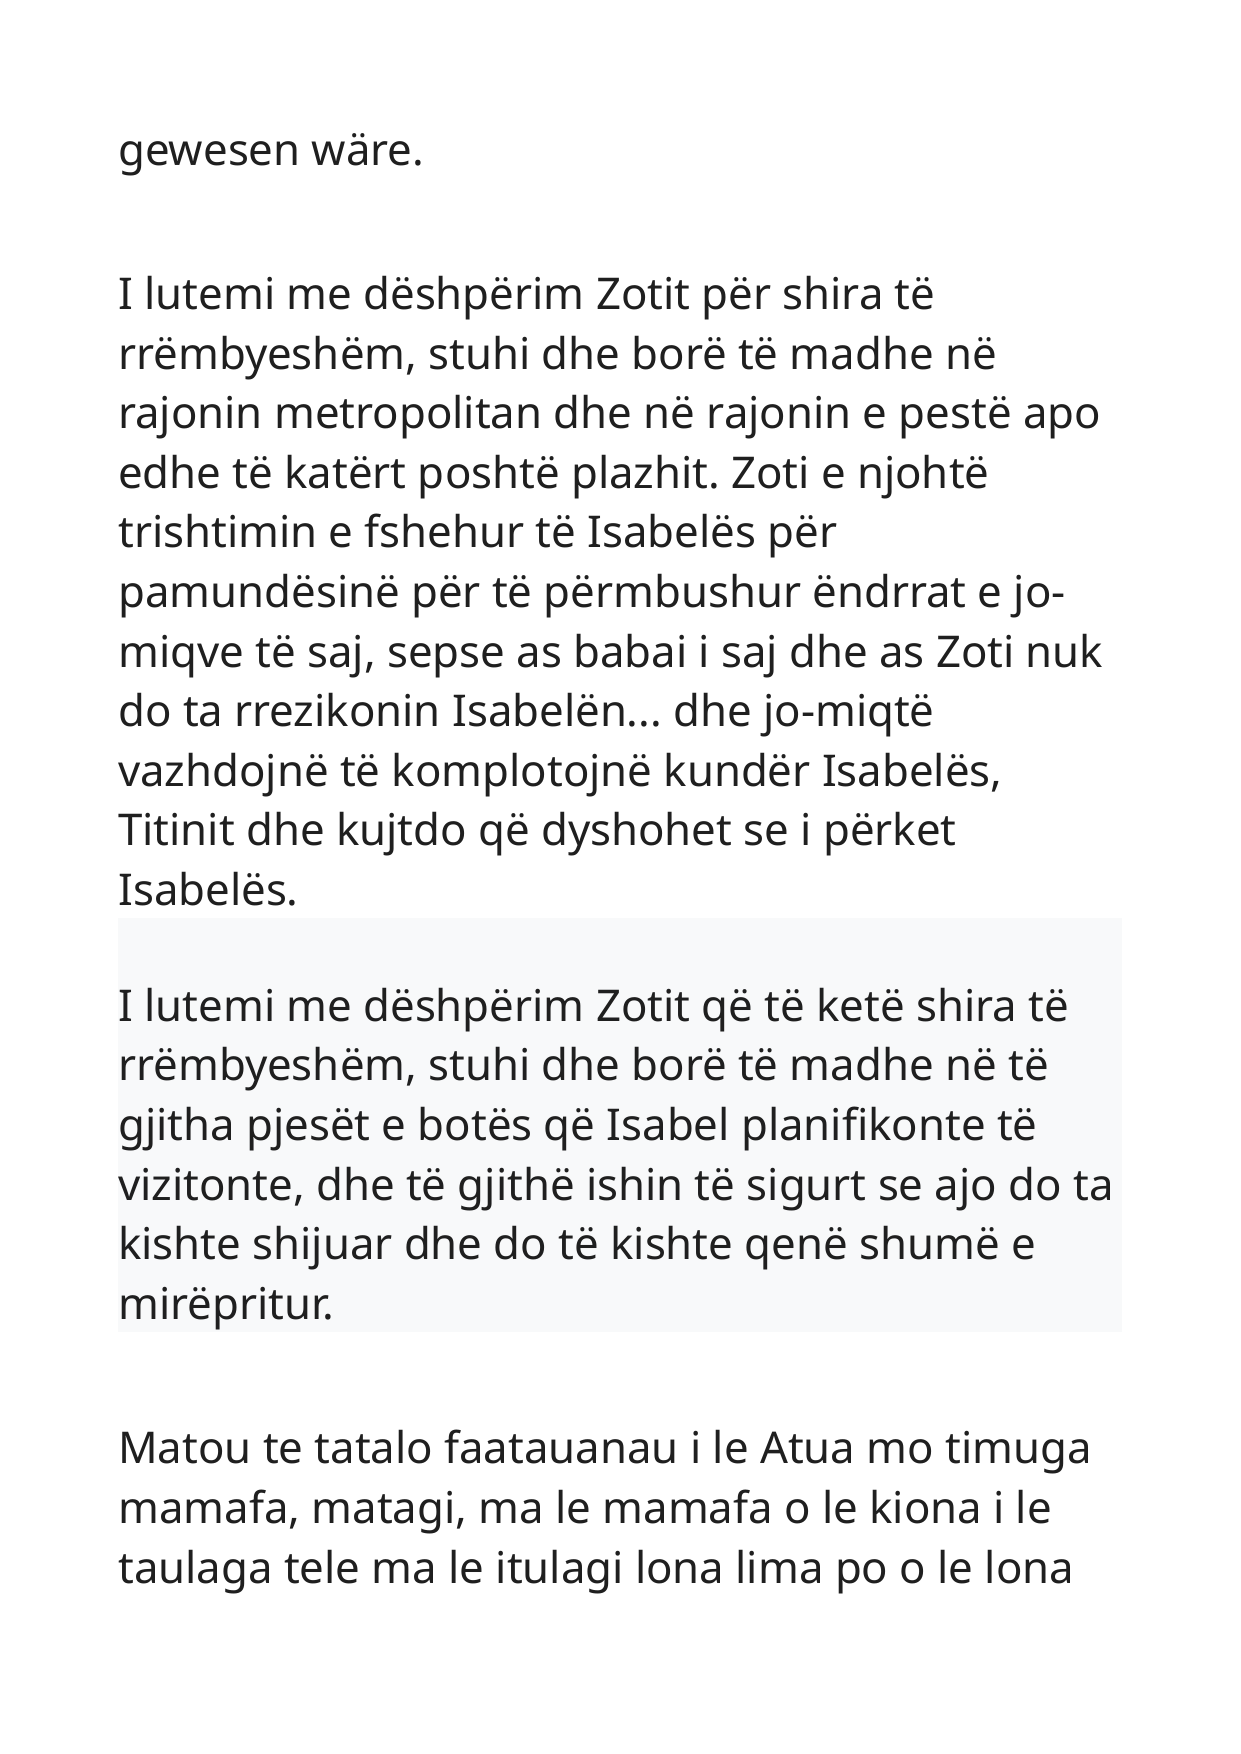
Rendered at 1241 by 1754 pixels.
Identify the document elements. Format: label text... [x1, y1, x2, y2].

text gewesen wäre. [118, 118, 1122, 178]
text I lutemi me dëshpërim Zotit për shira të rrëmbyeshëm, stuhi dhe borë të madhe në rajonin metropolitan dhe në rajonin e pestë apo edhe të katërt poshtë plazhit. Zoti e njohtë trishtimin e fshehur të Isabelës për pamundësinë për të përmbushur ëndrrat e jo-miqve të saj, sepse as babai i saj dhe as Zoti nuk do ta rrezikonin Isabelën... dhe jo-miqtë vazhdojnë të komplotojnë kundër Isabelës, Titinit dhe kujtdo që dyshohet se i përket Isabelës. [118, 263, 1122, 918]
text I lutemi me dëshpërim Zotit që të ketë shira të rrëmbyeshëm, stuhi dhe borë të madhe në të gjitha pjesët e botës që Isabel planifikonte të vizitonte, dhe të gjithë ishin të sigurt se ajo do ta kishte shijuar dhe do të kishte qenë shumë e mirëpritur. [118, 974, 1122, 1332]
text Matou te tatalo faatauanau i le Atua mo timuga mamafa, matagi, ma le mamafa o le kiona i le taulaga tele ma le itulagi lona lima po o le lona [118, 1417, 1122, 1596]
